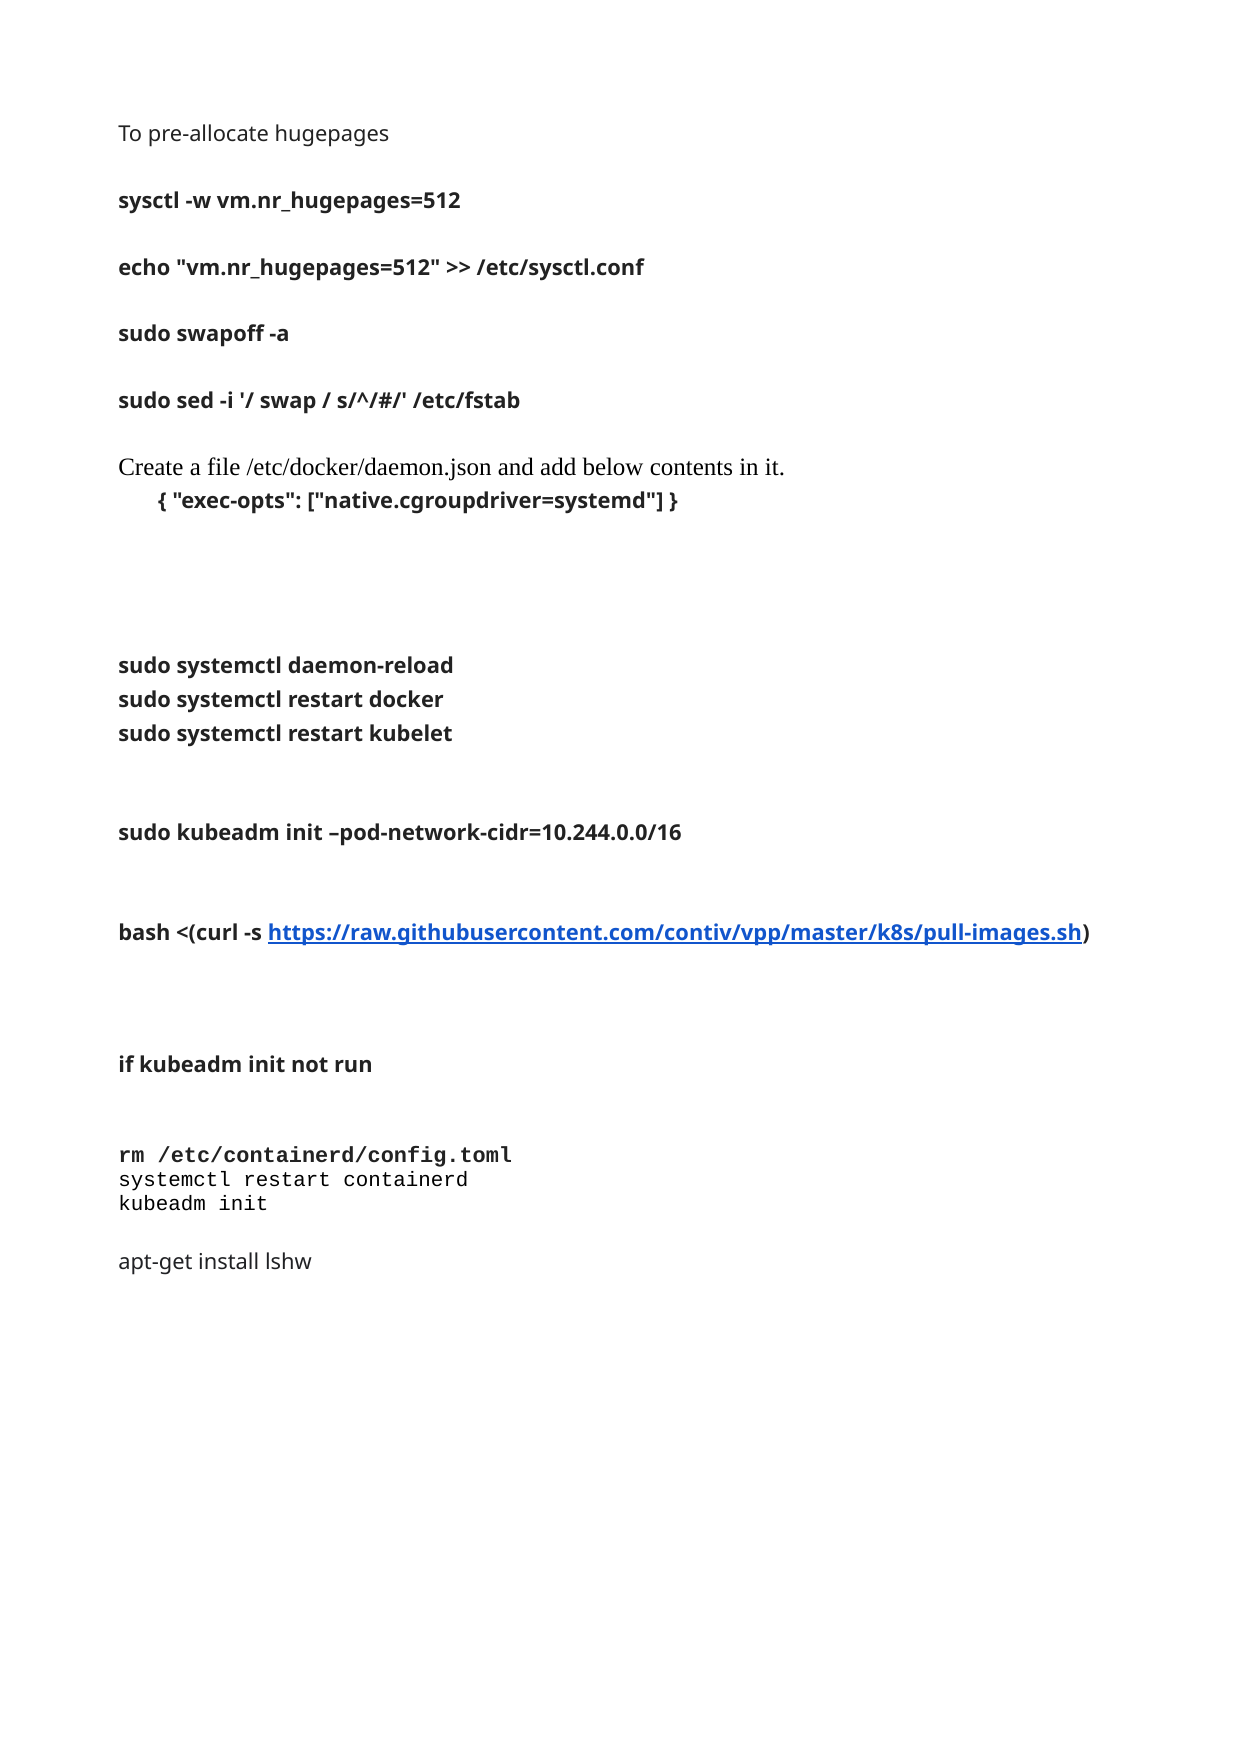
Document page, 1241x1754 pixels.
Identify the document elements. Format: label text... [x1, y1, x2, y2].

list sudo sed -i '/ swap / s/^/#/' /etc/fstab [118, 385, 1122, 415]
text if kubeadm init not run [118, 1049, 1122, 1078]
text sudo kubeadm init –pod-network-cidr=10.244.0.0/16 [118, 817, 1122, 847]
text bash <(curl -s https://raw.githubusercontent.com/contiv/vpp/master/k8s/pull-images.sh) [118, 917, 1122, 946]
text sysctl -w vm.nr_hugepages=512 [118, 185, 1122, 215]
text sudo swapoff -a [118, 318, 1122, 348]
text sudo systemctl daemon-reload [118, 649, 1122, 679]
text kubeadm init [118, 1193, 1122, 1217]
text echo "vm.nr_hugepages=512" >> /etc/sysctl.conf [118, 252, 1122, 281]
text To pre-allocate hugepages [118, 118, 1122, 148]
list Create a file /etc/docker/daemon.json and add below contents in it. [118, 452, 1122, 481]
text sudo systemctl restart kubelet [118, 718, 1122, 748]
text apt-get install lshw [118, 1246, 1122, 1276]
text sudo systemctl restart docker [118, 684, 1122, 713]
text systemctl restart containerd [118, 1169, 1122, 1193]
text rm /etc/containerd/config.toml [118, 1144, 1122, 1169]
text { "exec-opts": ["native.cgroupdriver=systemd"] } [118, 485, 1122, 515]
